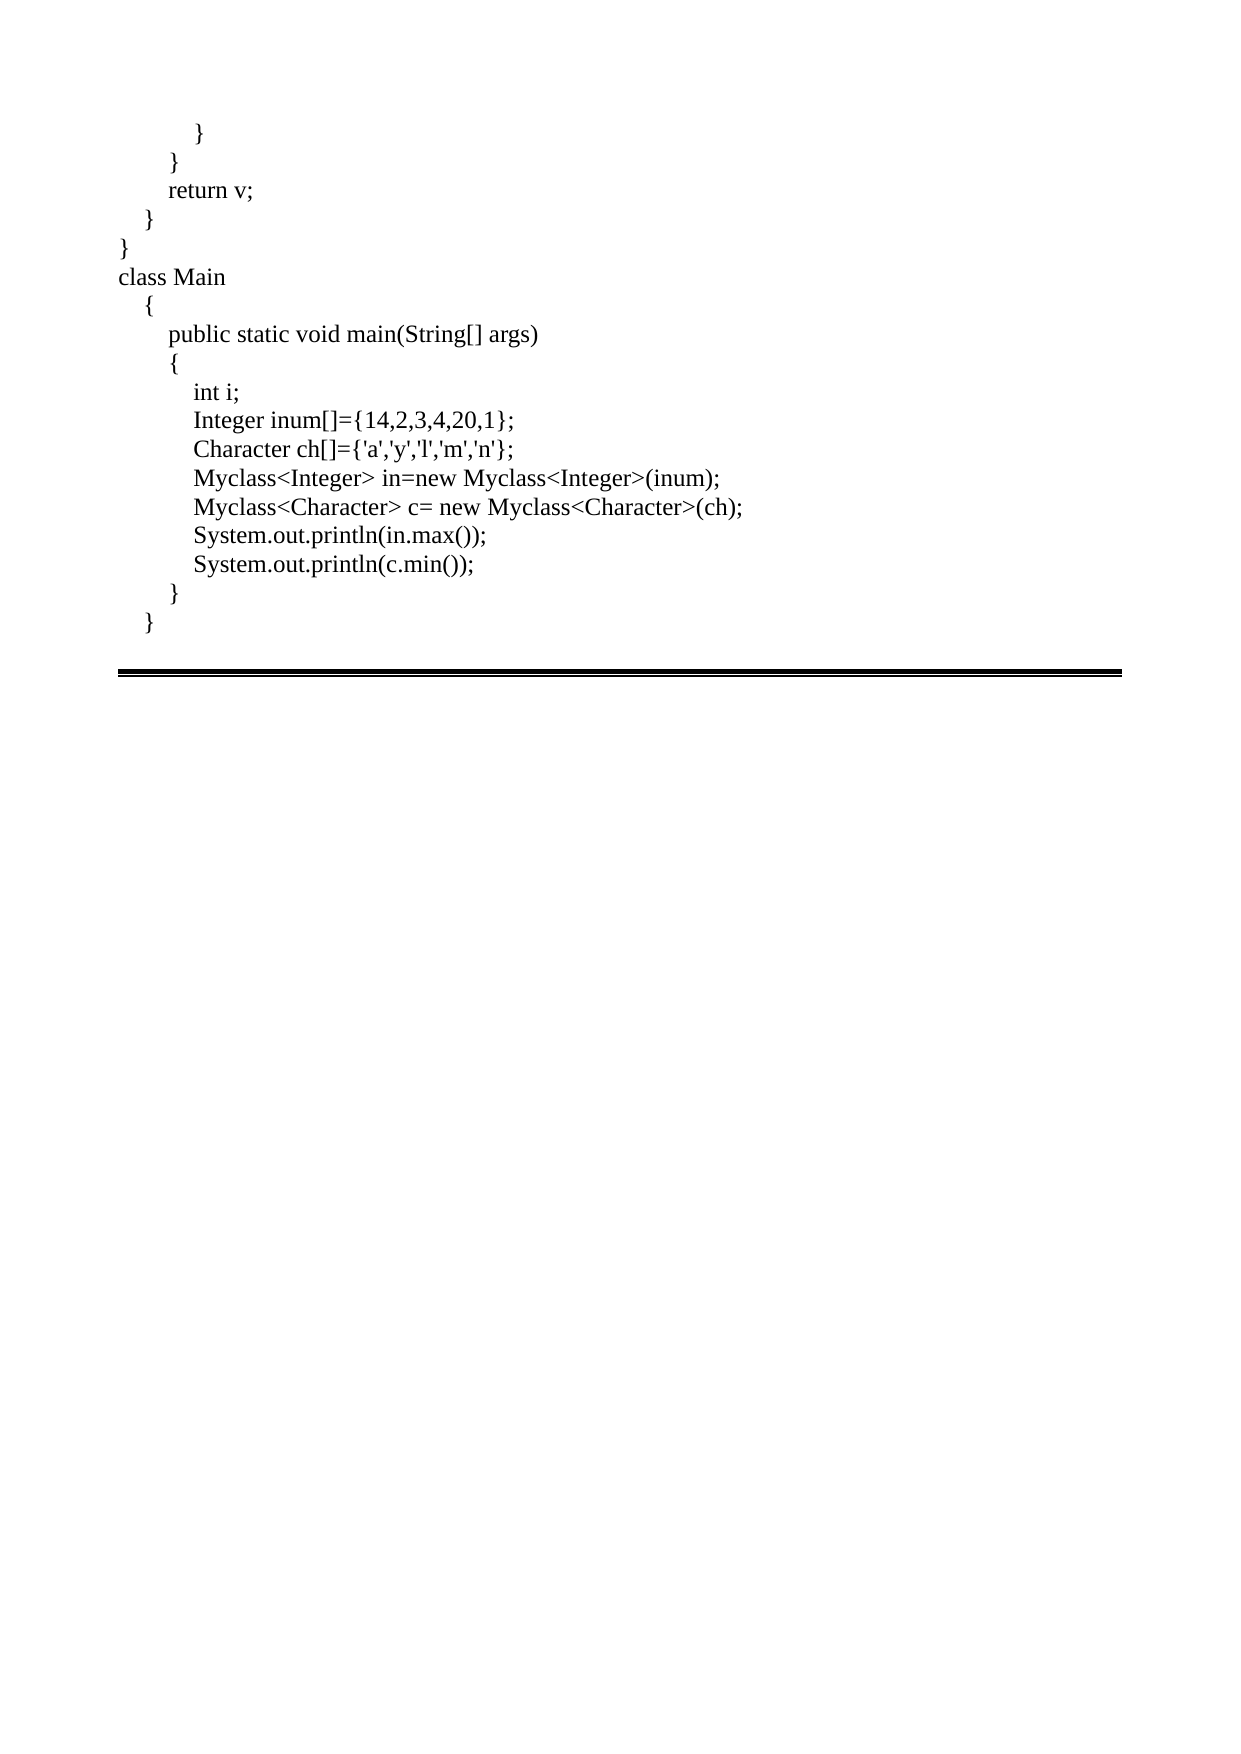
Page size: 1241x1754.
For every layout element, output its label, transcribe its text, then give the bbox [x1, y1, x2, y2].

text int i; [118, 377, 1122, 406]
text } [118, 147, 1122, 176]
text System.out.println(c.min()); [118, 549, 1122, 578]
text Integer inum[]={14,2,3,4,20,1}; [118, 406, 1122, 434]
text return v; [118, 176, 1122, 204]
text } [118, 118, 1122, 147]
text class Main [118, 262, 1122, 291]
text System.out.println(in.max()); [118, 521, 1122, 549]
text } [118, 233, 1122, 262]
text { [118, 291, 1122, 319]
text } [118, 204, 1122, 233]
text { [118, 348, 1122, 377]
text } [118, 578, 1122, 607]
text Character ch[]={'a','y','l','m','n'}; [118, 434, 1122, 463]
text Myclass<Character> c= new Myclass<Character>(ch); [118, 492, 1122, 521]
text } [118, 607, 1122, 636]
text Myclass<Integer> in=new Myclass<Integer>(inum); [118, 463, 1122, 492]
text public static void main(String[] args) [118, 319, 1122, 348]
